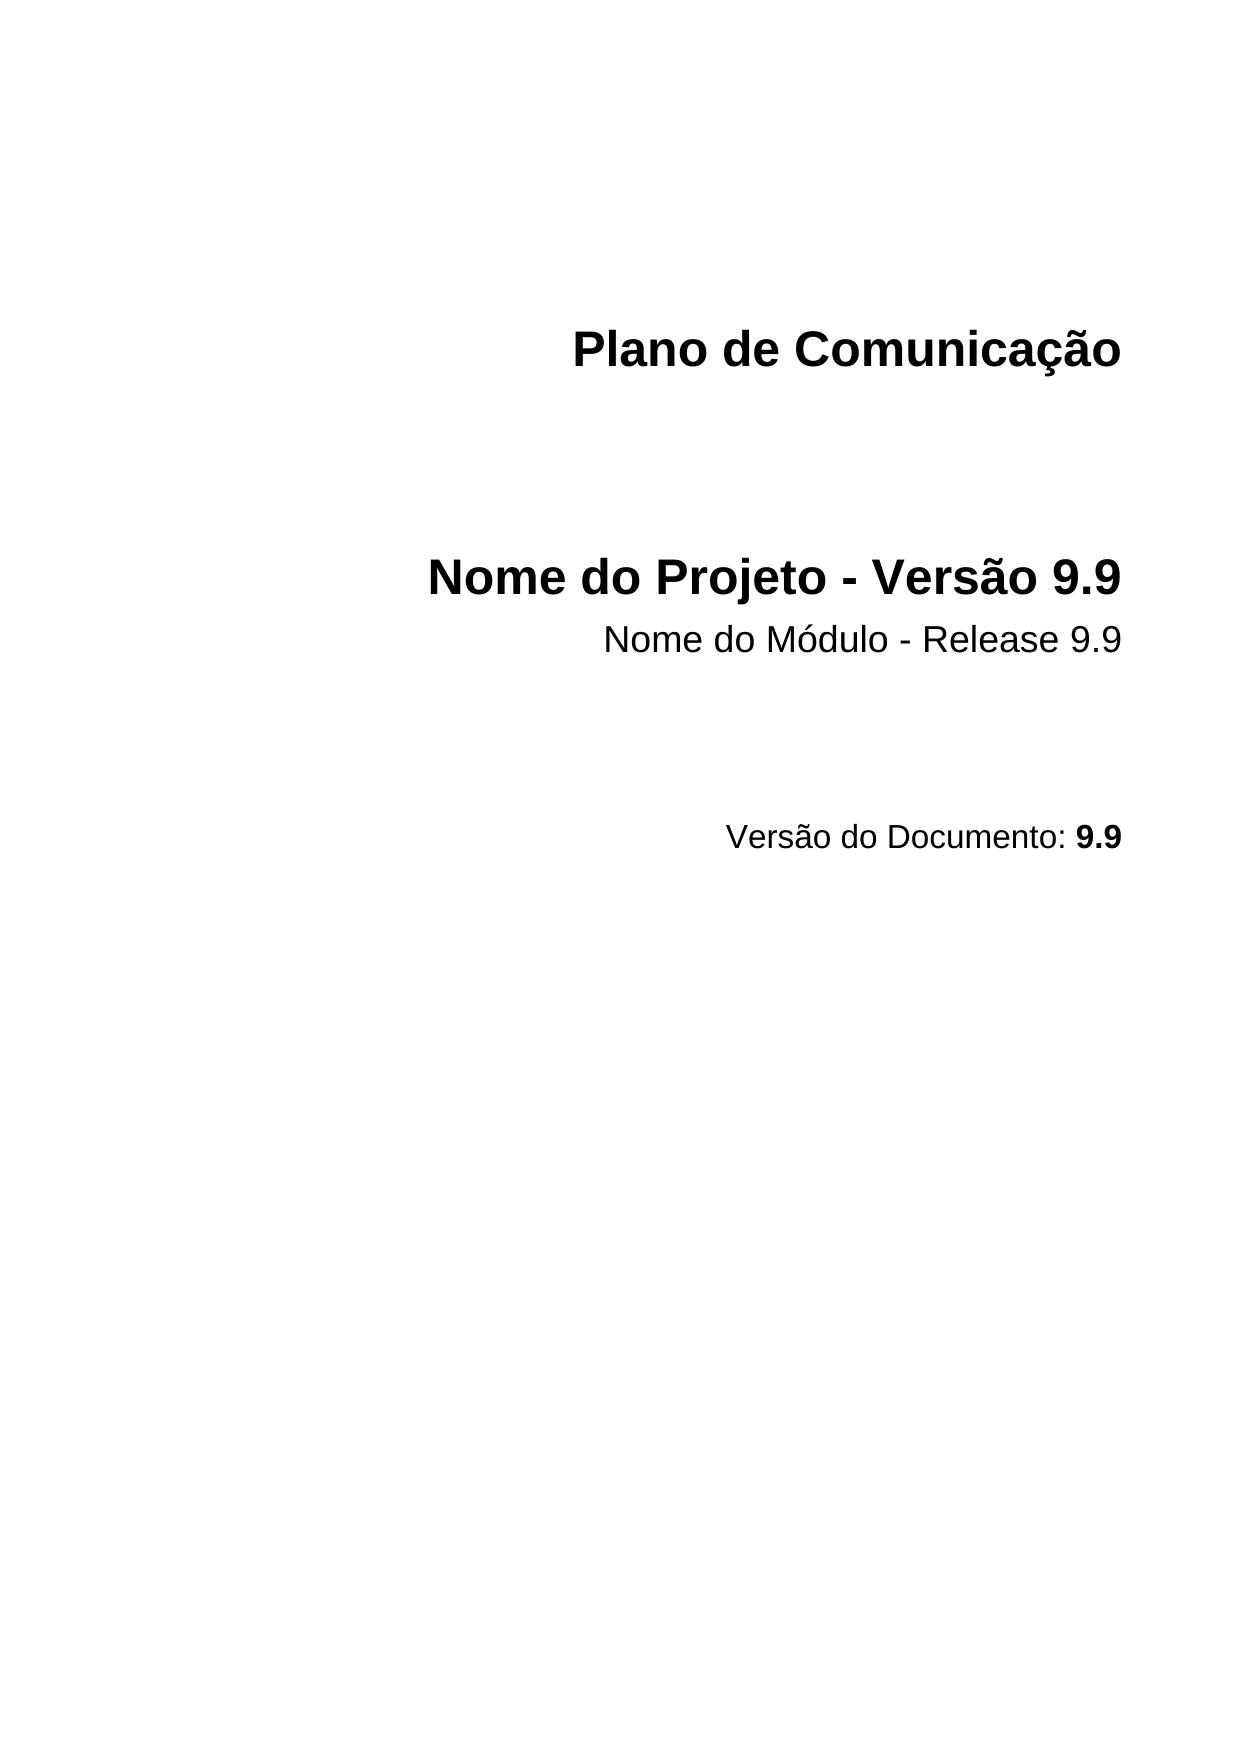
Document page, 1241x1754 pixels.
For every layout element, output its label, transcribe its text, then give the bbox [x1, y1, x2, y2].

title Plano de Comunicação [118, 319, 1122, 377]
title Nome do Projeto - Versão 9.9 [118, 547, 1122, 605]
title Versão do Documento: 9.9 [118, 817, 1122, 855]
title Nome do Módulo - Release 9.9 [118, 617, 1122, 661]
